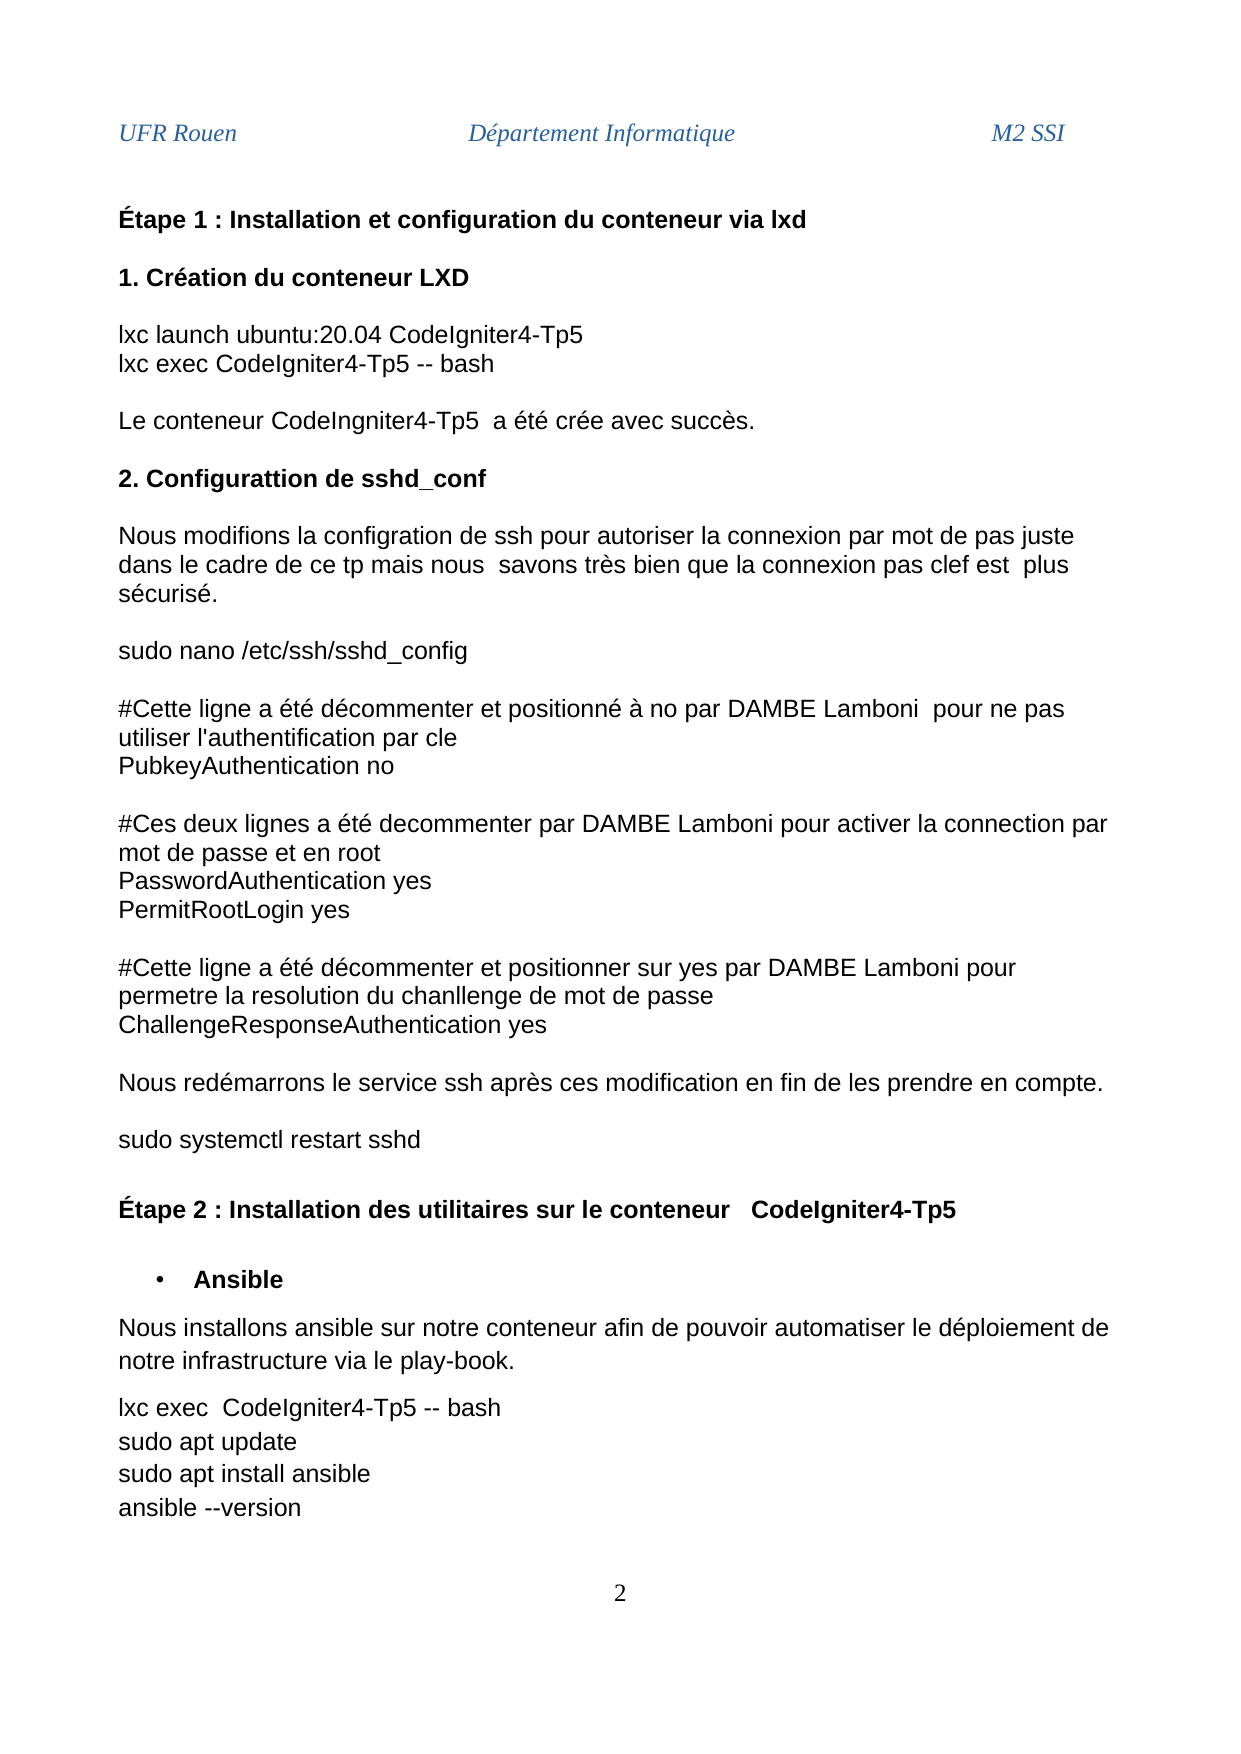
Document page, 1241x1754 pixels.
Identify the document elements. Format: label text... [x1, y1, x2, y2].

text Le conteneur CodeIngniter4-Tp5 a été crée avec succès. [118, 378, 1122, 435]
text sudo nano /etc/ssh/sshd_config [118, 636, 1122, 665]
text #Cette ligne a été décommenter et positionné à no par DAMBE Lamboni pour ne pas utiliser l'authentification par cle [118, 694, 1122, 751]
text Nous modifions la configration de ssh pour autoriser la connexion par mot de pas juste dans le cadre de ce tp mais nous savons très bien que la connexion pas clef est plus sécurisé. [118, 521, 1122, 608]
text #Ces deux lignes a été decommenter par DAMBE Lamboni pour activer la connection par mot de passe et en root [118, 809, 1122, 866]
text 1. Création du conteneur LXD [118, 263, 1122, 291]
text 2. Configurattion de sshd_conf [118, 464, 1122, 493]
list Ansible [156, 1265, 1122, 1294]
text PermitRootLogin yes [118, 895, 1122, 924]
text #Cette ligne a été décommenter et positionner sur yes par DAMBE Lamboni pour permetre la resolution du chanllenge de mot de passe [118, 953, 1122, 1010]
text PubkeyAuthentication no [118, 751, 1122, 809]
subtitle Étape 2 : Installation des utilitaires sur le conteneur CodeIgniter4-Tp5 [118, 1195, 1122, 1253]
text lxc exec CodeIgniter4-Tp5 -- bash sudo apt update sudo apt install ansible ansible --version [118, 1393, 1122, 1521]
text lxc exec CodeIgniter4-Tp5 -- bash [118, 349, 1122, 378]
text PasswordAuthentication yes [118, 866, 1122, 895]
text Étape 1 : Installation et configuration du conteneur via lxd [118, 205, 1122, 234]
text Nous redémarrons le service ssh après ces modification en fin de les prendre en compte. sudo systemctl restart sshd [118, 1068, 1122, 1154]
text ChallengeResponseAuthentication yes [118, 1010, 1122, 1039]
text lxc launch ubuntu:20.04 CodeIgniter4-Tp5 [118, 320, 1122, 349]
text Nous installons ansible sur notre conteneur afin de pouvoir automatiser le déploiement de notre infrastructure via le play-book. [118, 1313, 1122, 1374]
